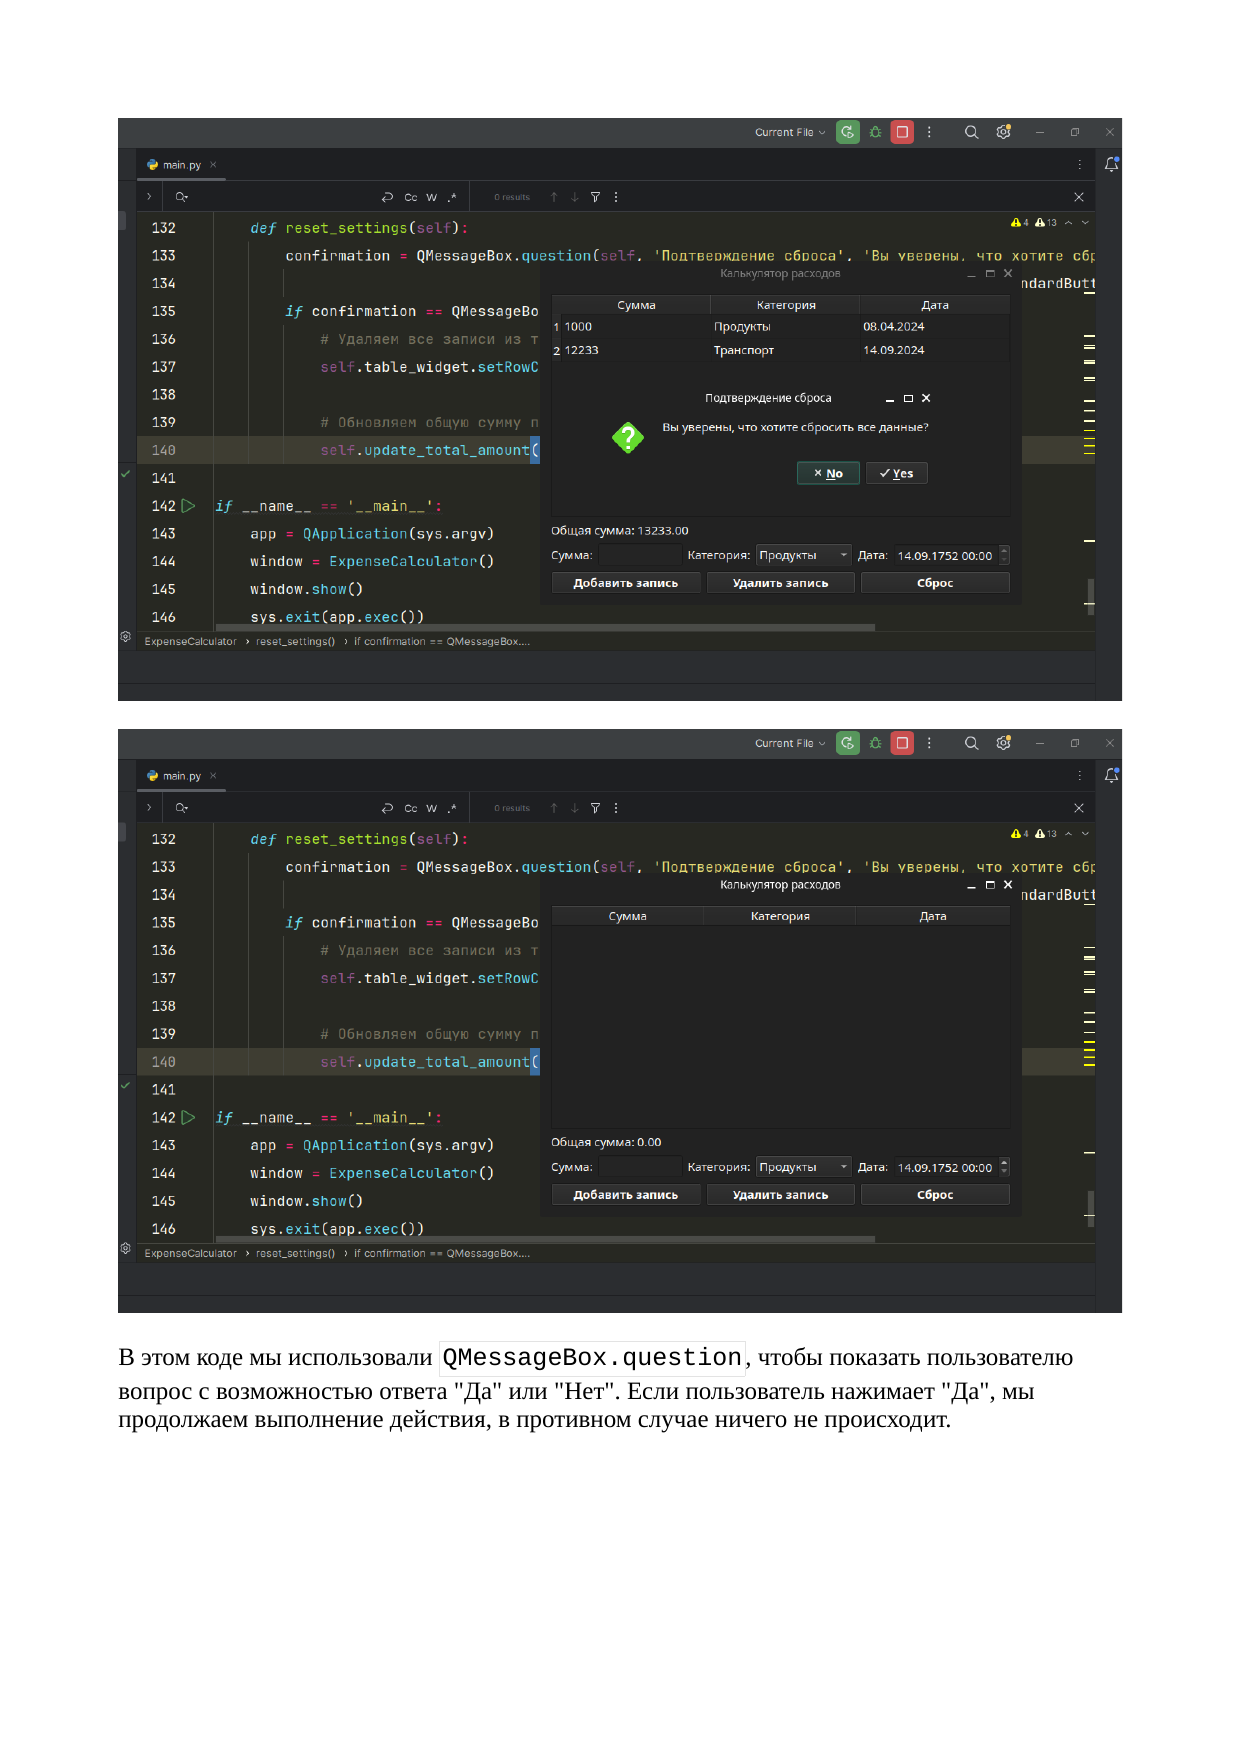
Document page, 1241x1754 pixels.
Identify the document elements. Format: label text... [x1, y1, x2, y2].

picture [118, 729, 1123, 1313]
picture [118, 118, 1123, 701]
text В этом коде мы использовали QMessageBox.question, чтобы показать пользователю вопрос с возможностью ответа "Да" или "Нет". Если пользователь нажимает "Да", мы продолжаем выполнение действия, в противном случае ничего не происходит. [118, 1341, 1122, 1433]
